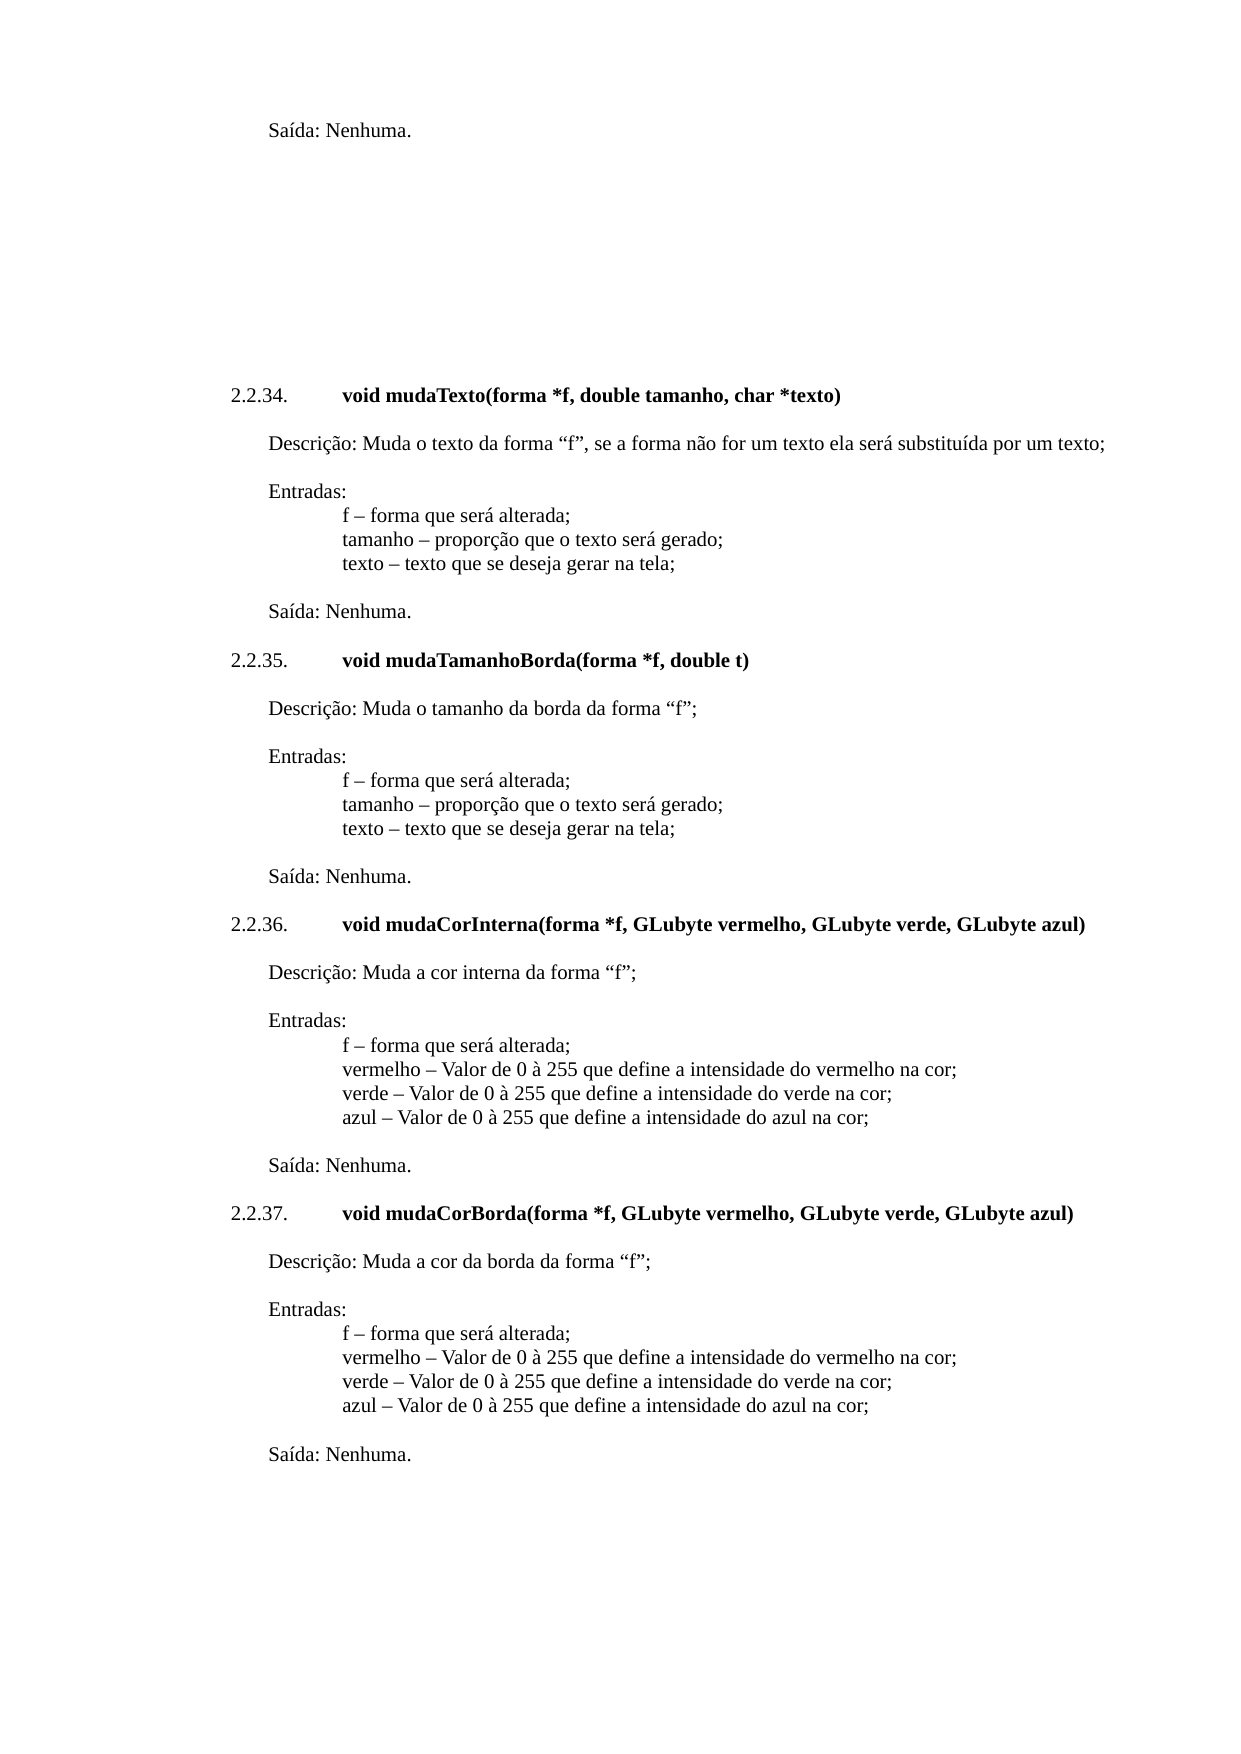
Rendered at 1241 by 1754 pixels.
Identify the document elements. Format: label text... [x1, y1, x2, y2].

list void mudaCorBorda(forma *f, GLubyte vermelho, GLubyte verde, GLubyte azul) Descrição: Muda a cor da borda da forma “f”; Entradas: f – forma que será alterada; vermelho – Valor de 0 à 255 que define a intensidade do vermelho na cor; verde – Valor de 0 à 255 que define a intensidade do verde na cor; azul – Valor de 0 à 255 que define a intensidade do azul na cor; Saída: Nenhuma. [231, 1201, 1122, 1490]
list void mudaTexto(forma *f, double tamanho, char *texto) Descrição: Muda o texto da forma “f”, se a forma não for um texto ela será substituída por um texto; Entradas: f – forma que será alterada; tamanho – proporção que o texto será gerado; texto – texto que se deseja gerar na tela; Saída: Nenhuma. [231, 383, 1122, 647]
list void mudaTamanhoBorda(forma *f, double t) Descrição: Muda o tamanho da borda da forma “f”; Entradas: f – forma que será alterada; tamanho – proporção que o texto será gerado; texto – texto que se deseja gerar na tela; Saída: Nenhuma. [231, 647, 1122, 912]
list void mudaCorInterna(forma *f, GLubyte vermelho, GLubyte verde, GLubyte azul) Descrição: Muda a cor interna da forma “f”; Entradas: f – forma que será alterada; vermelho – Valor de 0 à 255 que define a intensidade do vermelho na cor; verde – Valor de 0 à 255 que define a intensidade do verde na cor; azul – Valor de 0 à 255 que define a intensidade do azul na cor; Saída: Nenhuma. [231, 912, 1122, 1201]
list Saída: Nenhuma. [231, 118, 1122, 383]
